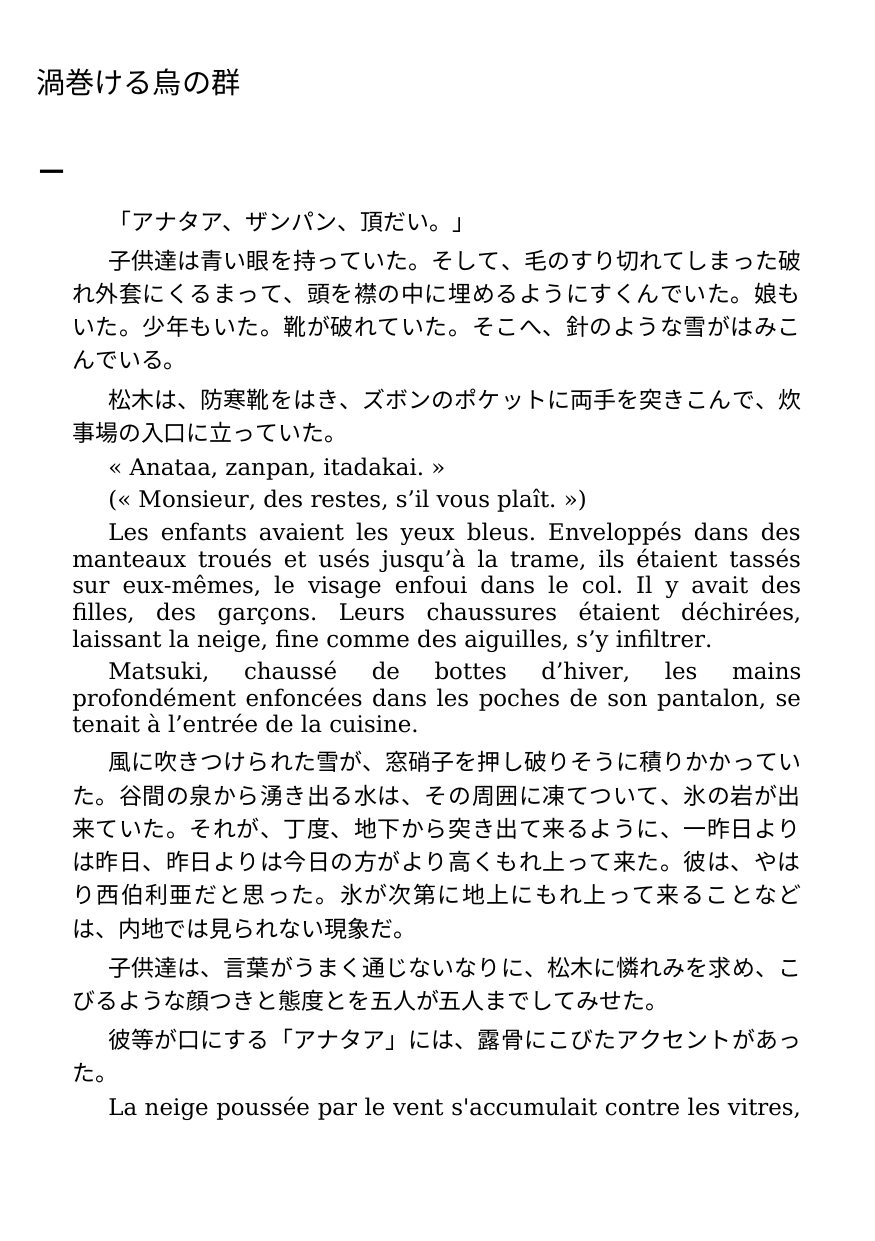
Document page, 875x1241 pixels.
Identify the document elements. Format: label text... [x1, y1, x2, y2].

text 子供達は、言葉がうまく通じないなりに、松木に憐れみを求め、こびるような顔つきと態度とを五人が五人までしてみせた。 [72, 949, 802, 1016]
text 子供達は青い眼を持っていた。そして、毛のすり切れてしまった破れ外套にくるまって、頭を襟の中に埋めるようにすくんでいた。娘もいた。少年もいた。靴が破れていた。そこへ、針のような雪がはみこんでいる。 [72, 243, 802, 376]
text Matsuki, chaussé de bottes d’hiver, les mains profondément enfoncées dans les poches de son pantalon, se tenait à l’entrée de la cuisine. [72, 658, 802, 738]
text 彼等が口にする「アナタア」には、露骨にこびたアクセントがあった。 [72, 1022, 802, 1088]
text « Anataa, zanpan, itadakai. » [72, 454, 802, 481]
text La neige poussée par le vent s'accumulait contre les vitres, [72, 1094, 802, 1121]
text 「アナタア、ザンパン、頂だい。」 [72, 203, 802, 237]
text (« Monsieur, des restes, s’il vous plaît. ») [72, 486, 802, 513]
subtitle 渦巻ける烏の群 [36, 60, 838, 102]
text 風に吹きつけられた雪が、窓硝子を押し破りそうに積りかかっていた。谷間の泉から湧き出る水は、その周囲に凍てついて、氷の岩が出来ていた。それが、丁度、地下から突き出て来るように、一昨日よりは昨日、昨日よりは今日の方がより高くもれ上って来た。彼は、やはり西伯利亜だと思った。氷が次第に地上にもれ上って来ることなどは、内地では見られない現象だ。 [72, 744, 802, 944]
subtitle 一 [36, 149, 838, 192]
text Les enfants avaient les yeux bleus. Enveloppés dans des manteaux troués et usés jusqu’à la trame, ils étaient tassés sur eux-mêmes, le visage enfoui dans le col. Il y avait des filles, des garçons. Leurs chaussures étaient déchirées, laissant la neige, fine comme des aiguilles, s’y infiltrer. [72, 519, 802, 652]
text 松木は、防寒靴をはき、ズボンのポケットに両手を突きこんで、炊事場の入口に立っていた。 [72, 381, 802, 448]
